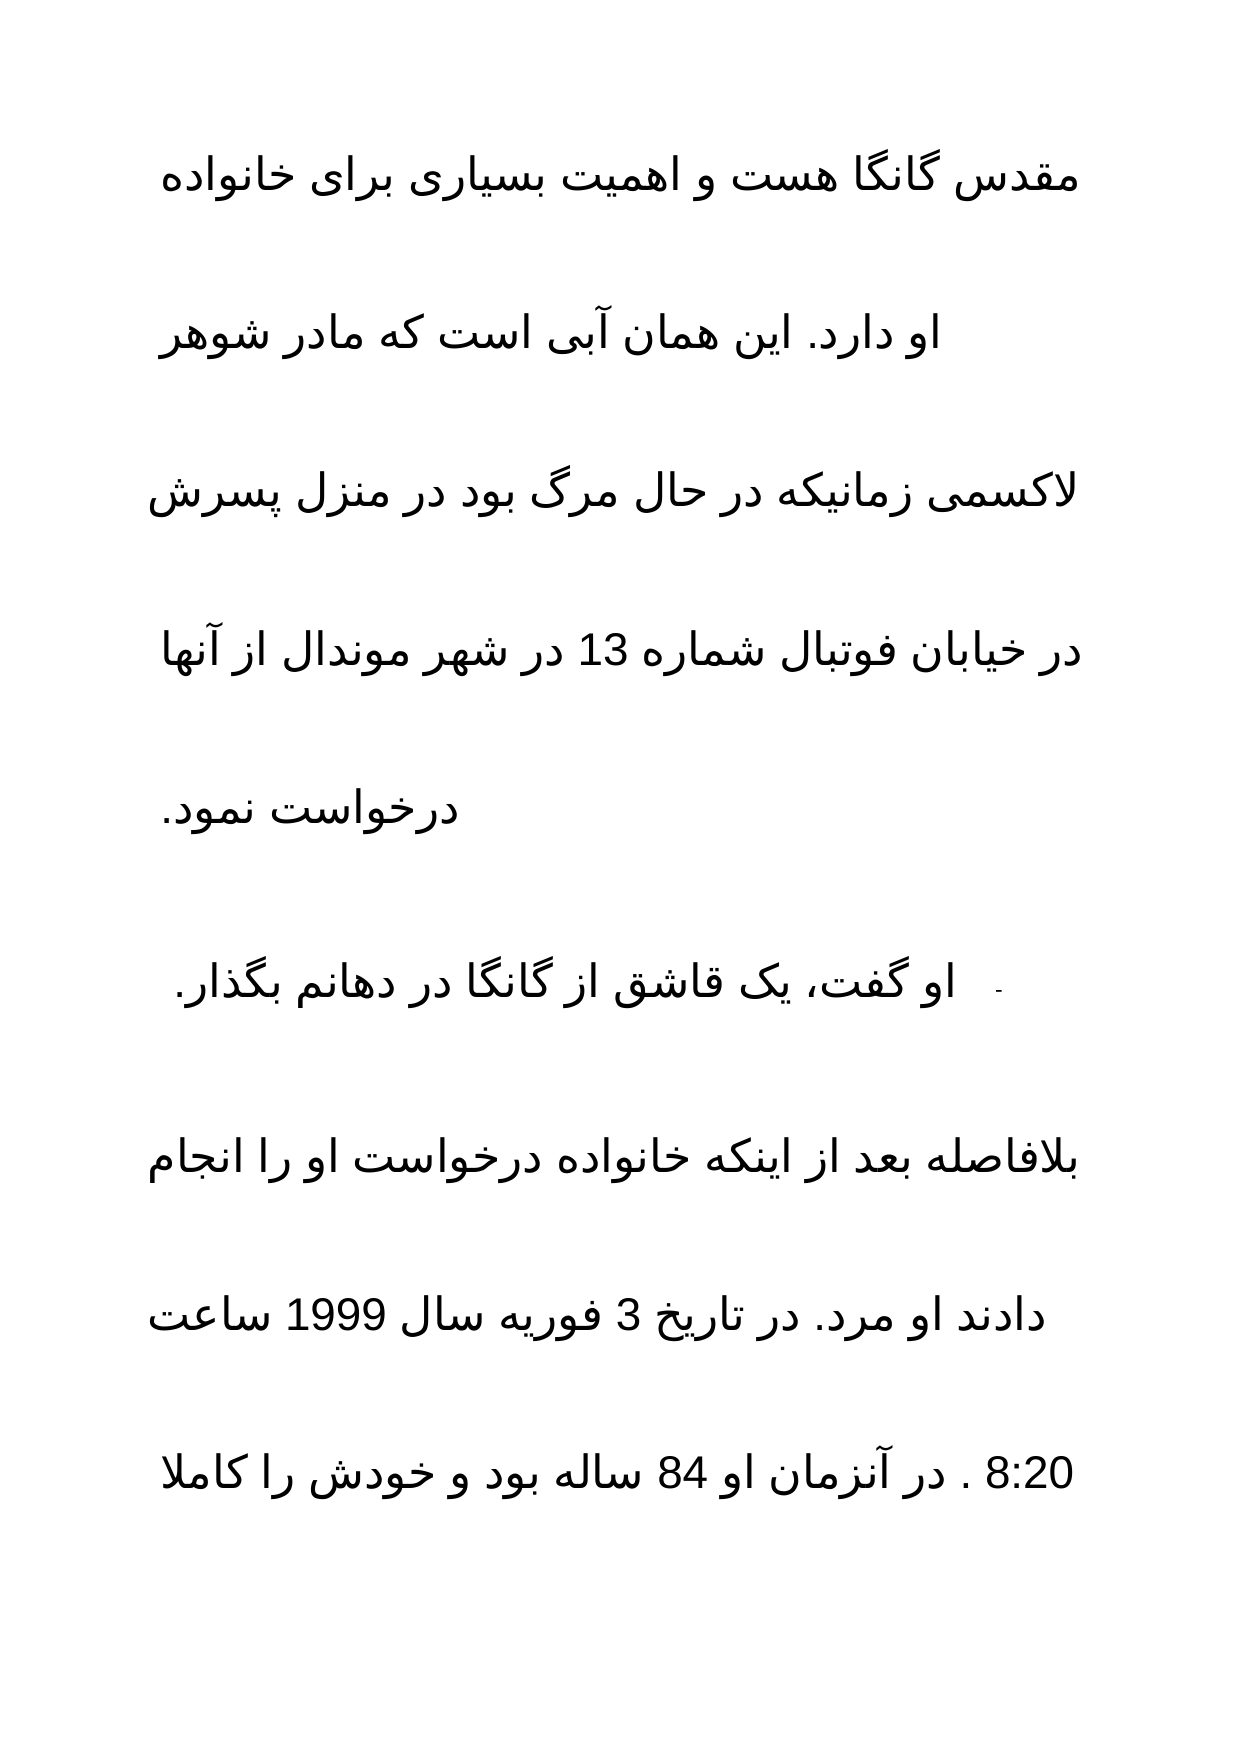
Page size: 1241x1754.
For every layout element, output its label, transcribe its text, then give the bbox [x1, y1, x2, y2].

text بلافاصله بعد از اینکه خانواده درخواست او را انجام دادند او مرد. در تاریخ 3 فوریه سال 1999 ساعت 8:20 . در آنزمان او 84 ساله بود و خودش را کاملا برای مرگ آماده کرده بود. او دیگر غذا و آب نمیخورد. تنها چیزی که میخواست یک قاشق از رود گانگا بود. [148, 1130, 1093, 1499]
list او گفت، یک قاشق از گانگا در دهانم بگذار. [148, 955, 1048, 1008]
text لاکسمی خان یک دبه پلاستیک سفید رنگ را از محراب خانوادگی می آورد. در دبه آب از رودخانه مقدس گانگا هست و اهمیت بسیاری برای خانواده او دارد. این همان آبی است که مادر شوهر لاکسمی زمانیکه در حال مرگ بود در منزل پسرش در خیابان فوتبال شماره 13 در شهر موندال از آنها درخواست نمود. [148, 148, 1093, 833]
